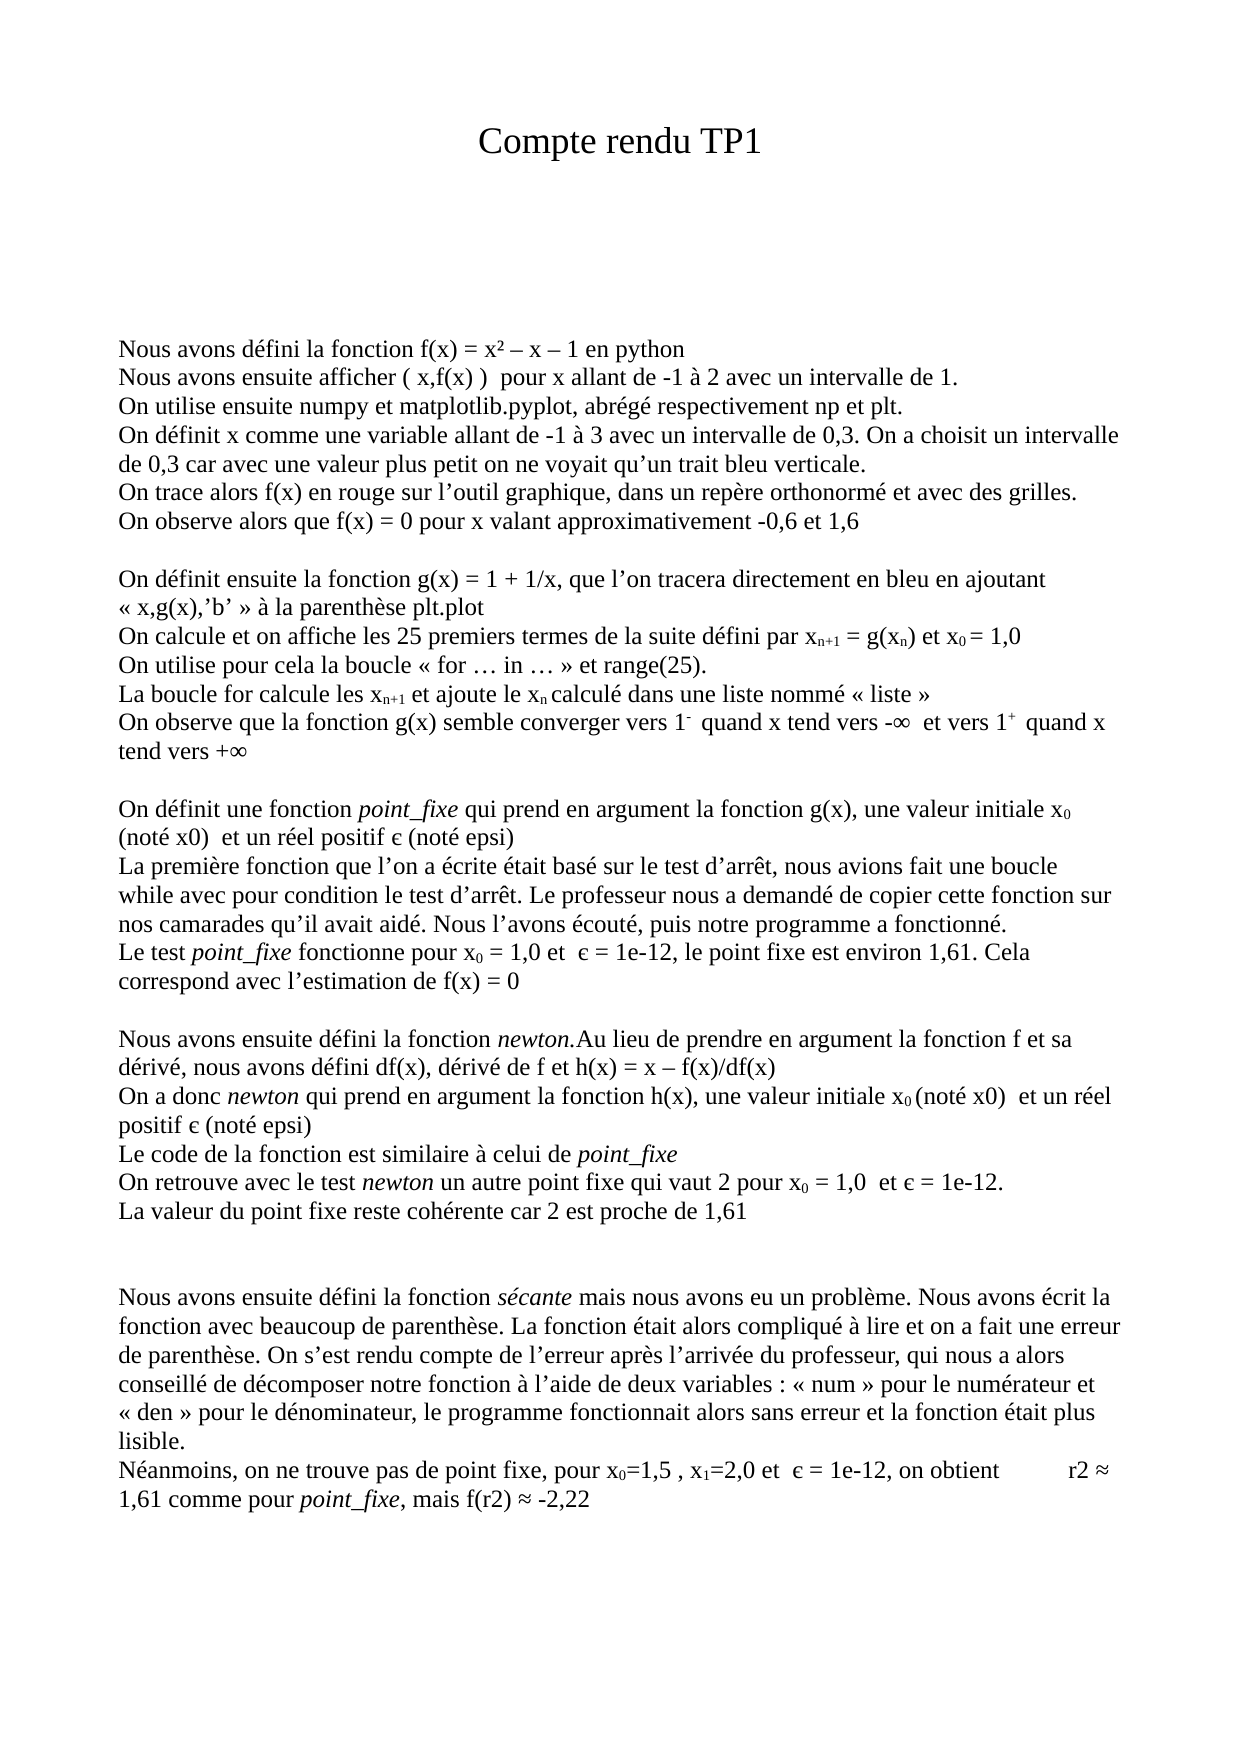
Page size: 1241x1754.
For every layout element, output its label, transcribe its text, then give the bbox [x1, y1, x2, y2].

text On utilise pour cela la boucle « for … in … » et range(25). [118, 650, 1122, 679]
text On a donc newton qui prend en argument la fonction h(x), une valeur initiale x0 (noté x0) et un réel positif є (noté epsi) [118, 1081, 1122, 1139]
text Le code de la fonction est similaire à celui de point_fixe [118, 1139, 1122, 1167]
text La première fonction que l’on a écrite était basé sur le test d’arrêt, nous avions fait une boucle while avec pour condition le test d’arrêt. Le professeur nous a demandé de copier cette fonction sur nos camarades qu’il avait aidé. Nous l’avons écouté, puis notre programme a fonctionné. [118, 851, 1122, 937]
text On retrouve avec le test newton un autre point fixe qui vaut 2 pour x0 = 1,0 et є = 1e-12. [118, 1167, 1122, 1196]
text Néanmoins, on ne trouve pas de point fixe, pour x0=1,5 , x1=2,0 et є = 1e-12, on obtient r2 ≈ 1,61 comme pour point_fixe, mais f(r2) ≈ -2,22 [118, 1455, 1122, 1512]
text On définit une fonction point_fixe qui prend en argument la fonction g(x), une valeur initiale x0 (noté x0) et un réel positif є (noté epsi) [118, 794, 1122, 851]
text On calcule et on affiche les 25 premiers termes de la suite défini par xn+1 = g(xn) et x0 = 1,0 [118, 621, 1122, 650]
text Nous avons ensuite afficher ( x,f(x) ) pour x allant de -1 à 2 avec un intervalle de 1. [118, 362, 1122, 391]
text On trace alors f(x) en rouge sur l’outil graphique, dans un repère orthonormé et avec des grilles. [118, 477, 1122, 506]
text On définit ensuite la fonction g(x) = 1 + 1/x, que l’on tracera directement en bleu en ajoutant « x,g(x),’b’ » à la parenthèse plt.plot [118, 564, 1122, 621]
text Compte rendu TP1 [118, 118, 1122, 161]
text Le test point_fixe fonctionne pour x0 = 1,0 et є = 1e-12, le point fixe est environ 1,61. Cela correspond avec l’estimation de f(x) = 0 [118, 937, 1122, 995]
text On observe que la fonction g(x) semble converger vers 1- quand x tend vers -∞ et vers 1+ quand x tend vers +∞ [118, 707, 1122, 765]
text On utilise ensuite numpy et matplotlib.pyplot, abrégé respectivement np et plt. [118, 391, 1122, 420]
text On définit x comme une variable allant de -1 à 3 avec un intervalle de 0,3. On a choisit un intervalle de 0,3 car avec une valeur plus petit on ne voyait qu’un trait bleu verticale. [118, 420, 1122, 477]
text La boucle for calcule les xn+1 et ajoute le xn calculé dans une liste nommé « liste » [118, 679, 1122, 707]
text On observe alors que f(x) = 0 pour x valant approximativement -0,6 et 1,6 [118, 506, 1122, 535]
text Nous avons ensuite défini la fonction sécante mais nous avons eu un problème. Nous avons écrit la fonction avec beaucoup de parenthèse. La fonction était alors compliqué à lire et on a fait une erreur de parenthèse. On s’est rendu compte de l’erreur après l’arrivée du professeur, qui nous a alors conseillé de décomposer notre fonction à l’aide de deux variables : « num » pour le numérateur et « den » pour le dénominateur, le programme fonctionnait alors sans erreur et la fonction était plus lisible. [118, 1282, 1122, 1455]
text La valeur du point fixe reste cohérente car 2 est proche de 1,61 [118, 1196, 1122, 1225]
text Nous avons défini la fonction f(x) = x² – x – 1 en python [118, 334, 1122, 362]
text Nous avons ensuite défini la fonction newton.Au lieu de prendre en argument la fonction f et sa dérivé, nous avons défini df(x), dérivé de f et h(x) = x – f(x)/df(x) [118, 1024, 1122, 1081]
